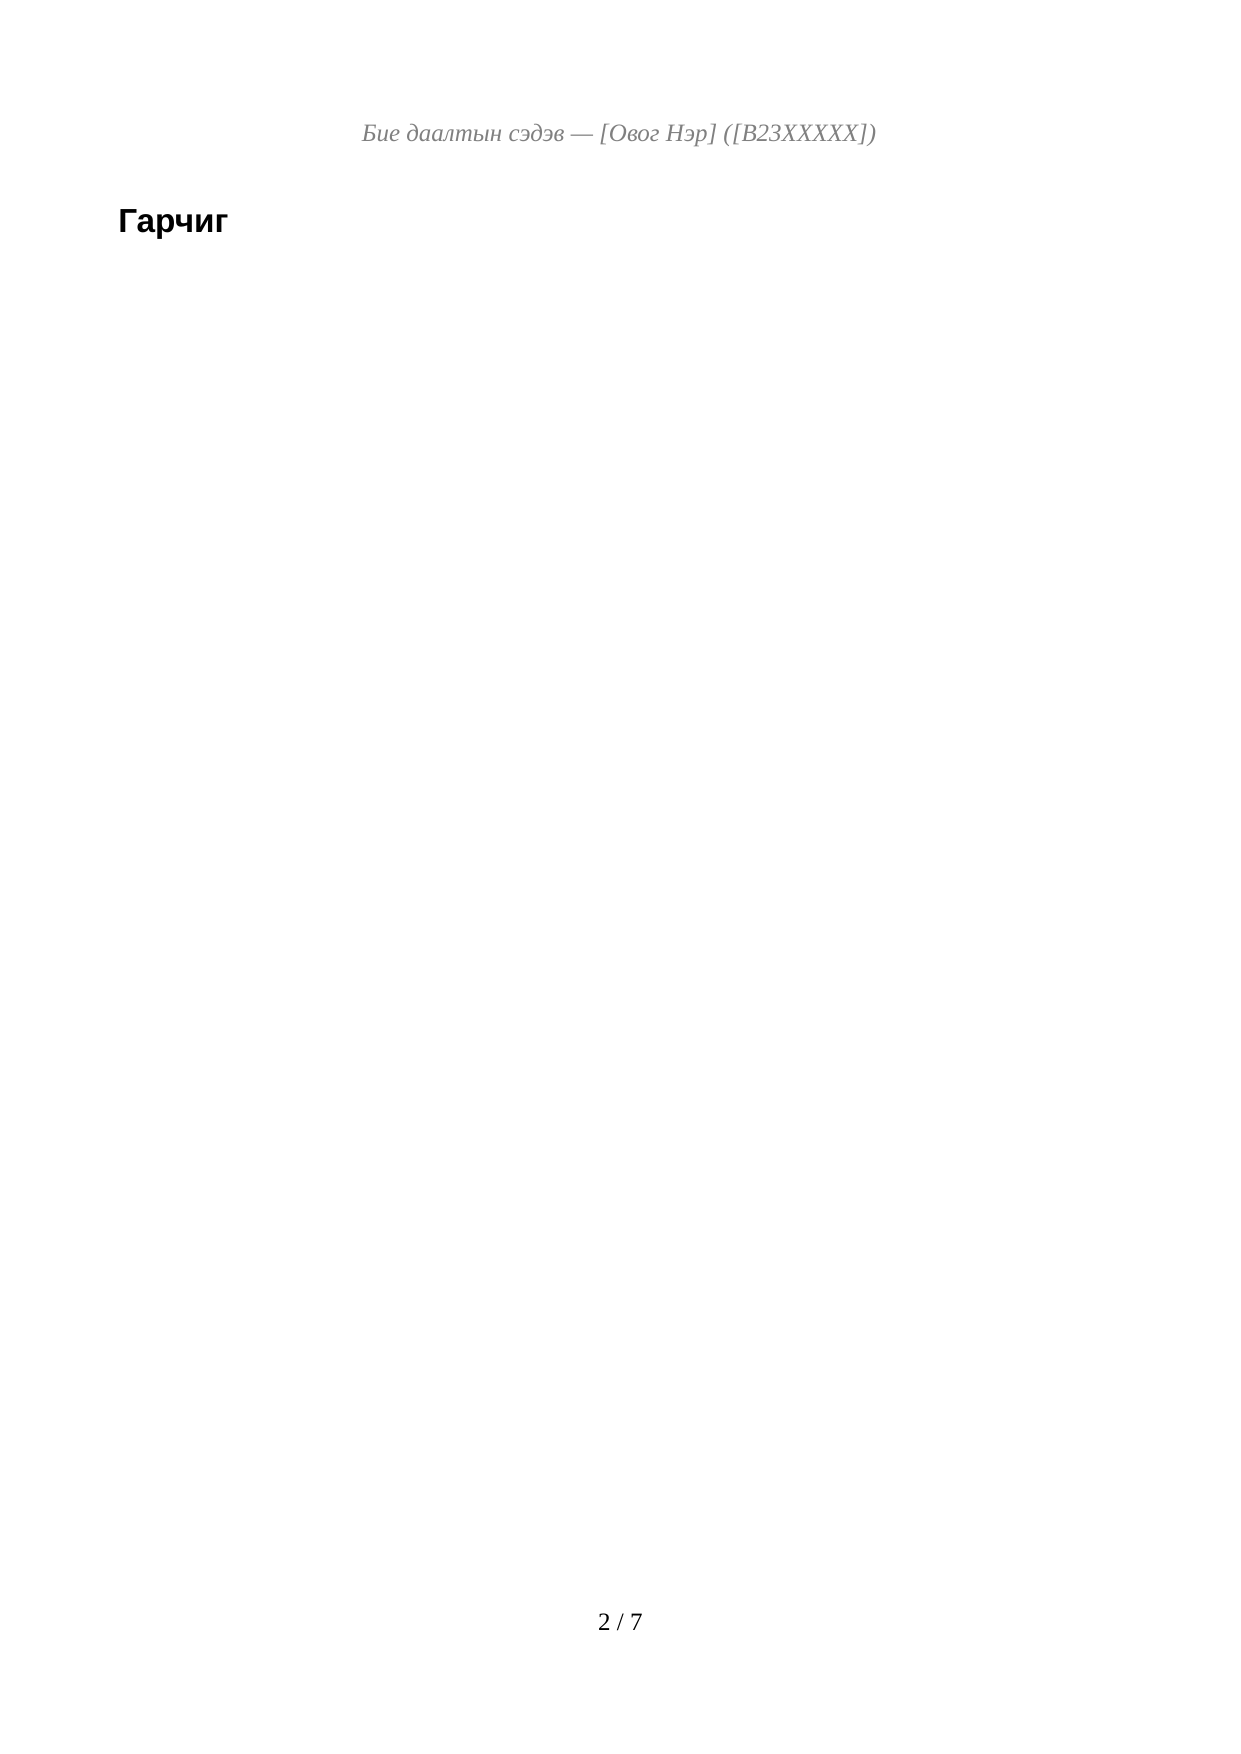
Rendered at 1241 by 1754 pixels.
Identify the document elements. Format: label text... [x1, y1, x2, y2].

subtitle Гарчиг [118, 201, 1122, 240]
